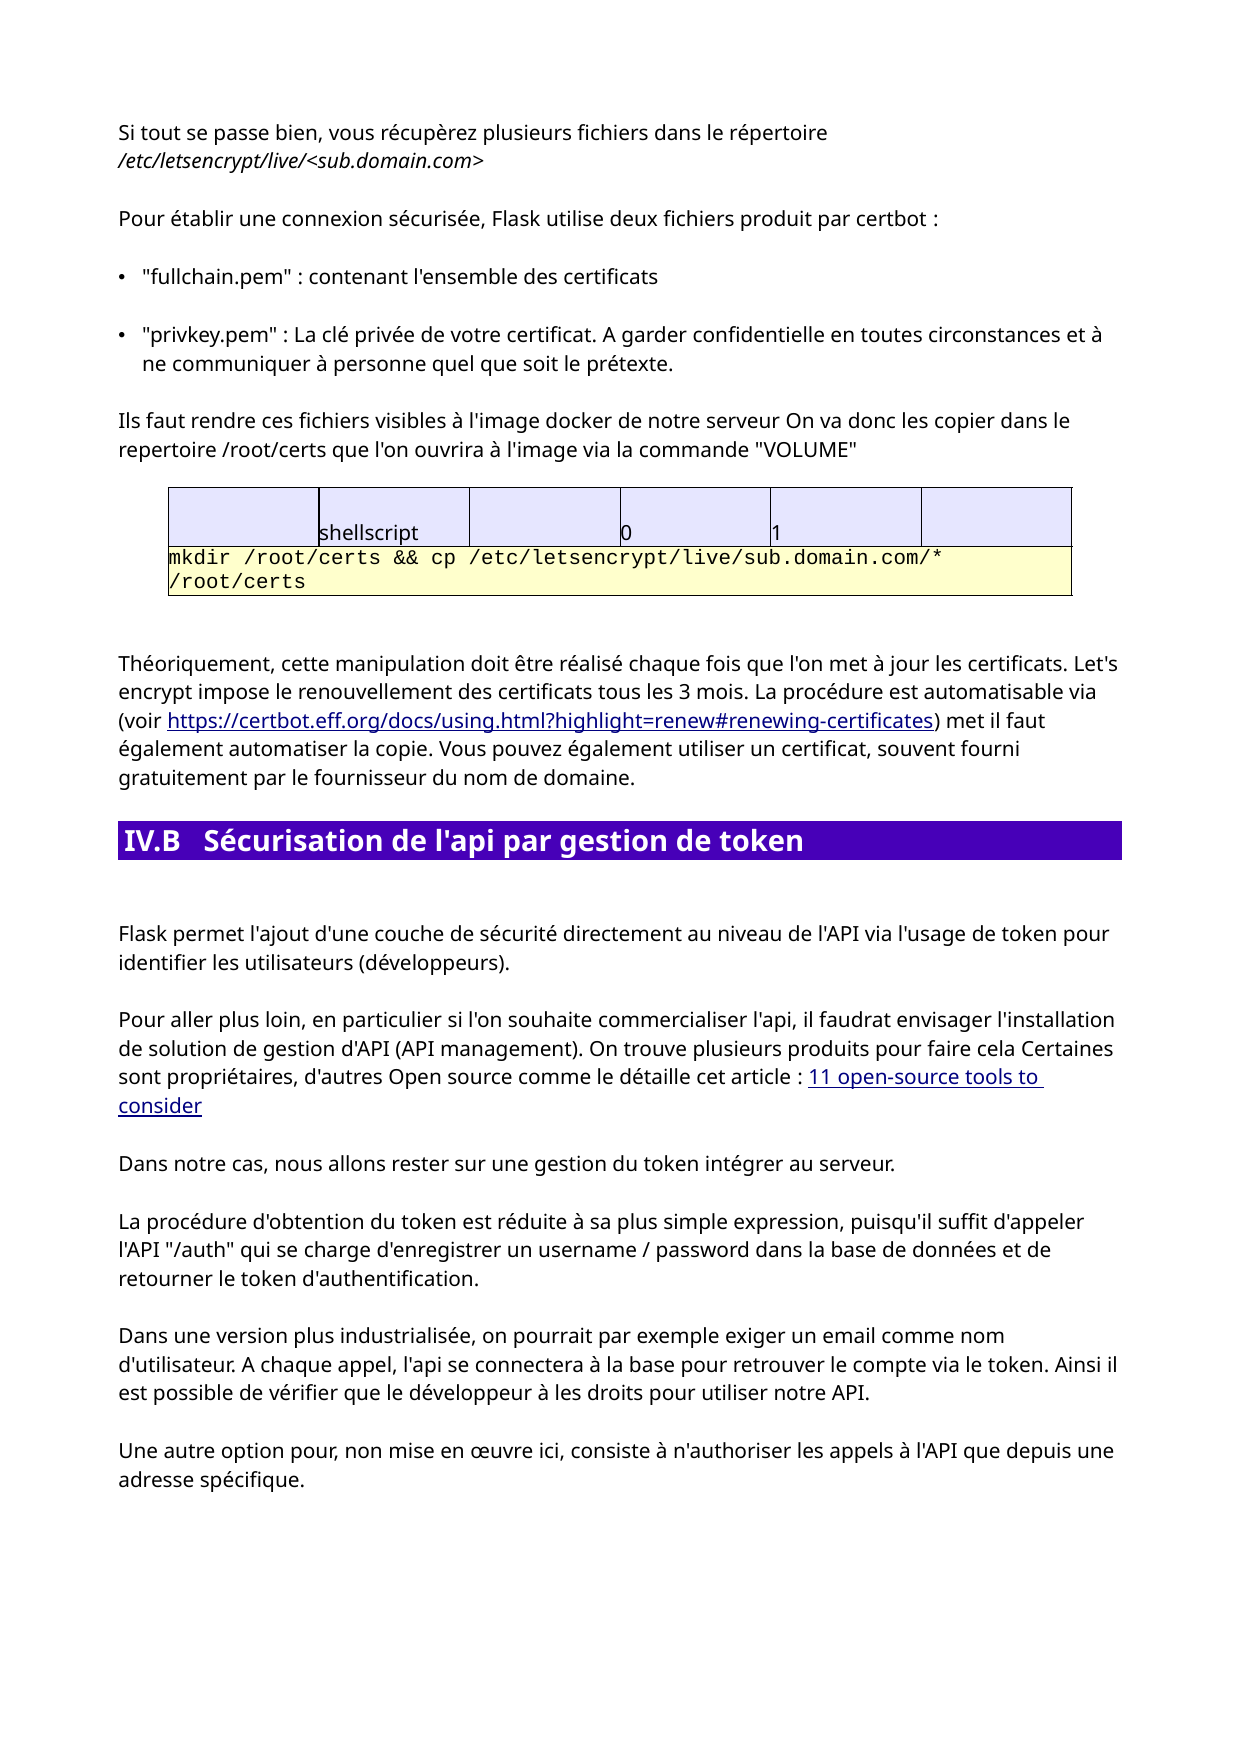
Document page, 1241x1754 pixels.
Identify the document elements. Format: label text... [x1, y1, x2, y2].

text Pour établir une connexion sécurisée, Flask utilise deux fichiers produit par certbot : [118, 204, 1122, 233]
subtitle Sécurisation de l'api par gestion de token [118, 821, 1122, 860]
table_header [922, 488, 1071, 546]
list "fullchain.pem" : contenant l'ensemble des certificats [118, 262, 1122, 291]
table_header shellscript [320, 488, 469, 546]
text Pour aller plus loin, en particulier si l'on souhaite commercialiser l'api, il faudrat envisager l'installation de solution de gestion d'API (API management). On trouve plusieurs produits pour faire cela Certaines sont propriétaires, d'autres Open source comme le détaille cet article : 11 open-source tools to consider [118, 1006, 1122, 1119]
table_header 1 [771, 488, 921, 546]
text La procédure d'obtention du token est réduite à sa plus simple expression, puisqu'il suffit d'appeler l'API "/auth" qui se charge d'enregistrer un username / password dans la base de données et de retourner le token d'authentification. [118, 1207, 1122, 1292]
table_header 0 [621, 488, 770, 546]
text Une autre option pour, non mise en œuvre ici, consiste à n'authoriser les appels à l'API que depuis une adresse spécifique. [118, 1436, 1122, 1493]
table_header [169, 488, 318, 546]
text Théoriquement, cette manipulation doit être réalisé chaque fois que l'on met à jour les certificats. Let's encrypt impose le renouvellement des certificats tous les 3 mois. La procédure est automatisable via (voir https://certbot.eff.org/docs/using.html?highlight=renew#renewing-certificates) met il faut également automatiser la copie. Vous pouvez également utiliser un certificat, souvent fourni gratuitement par le fournisseur du nom de domaine. [118, 649, 1122, 791]
table_header [470, 488, 620, 546]
text Dans une version plus industrialisée, on pourrait par exemple exiger un email comme nom d'utilisateur. A chaque appel, l'api se connectera à la base pour retrouver le compte via le token. Ainsi il est possible de vérifier que le développeur à les droits pour utiliser notre API. [118, 1322, 1122, 1407]
text Dans notre cas, nous allons rester sur une gestion du token intégrer au serveur. [118, 1149, 1122, 1177]
text Ils faut rendre ces fichiers visibles à l'image docker de notre serveur On va donc les copier dans le repertoire /root/certs que l'on ouvrira à l'image via la commande "VOLUME" [118, 407, 1122, 463]
list "privkey.pem" : La clé privée de votre certificat. A garder confidentielle en toutes circonstances et à ne communiquer à personne quel que soit le prétexte. [118, 320, 1122, 377]
text Si tout se passe bien, vous récupèrez plusieurs fichiers dans le répertoire /etc/letsencrypt/live/<sub.domain.com> [118, 118, 1122, 175]
text Flask permet l'ajout d'une couche de sécurité directement au niveau de l'API via l'usage de token pour identifier les utilisateurs (développeurs). [118, 919, 1122, 976]
